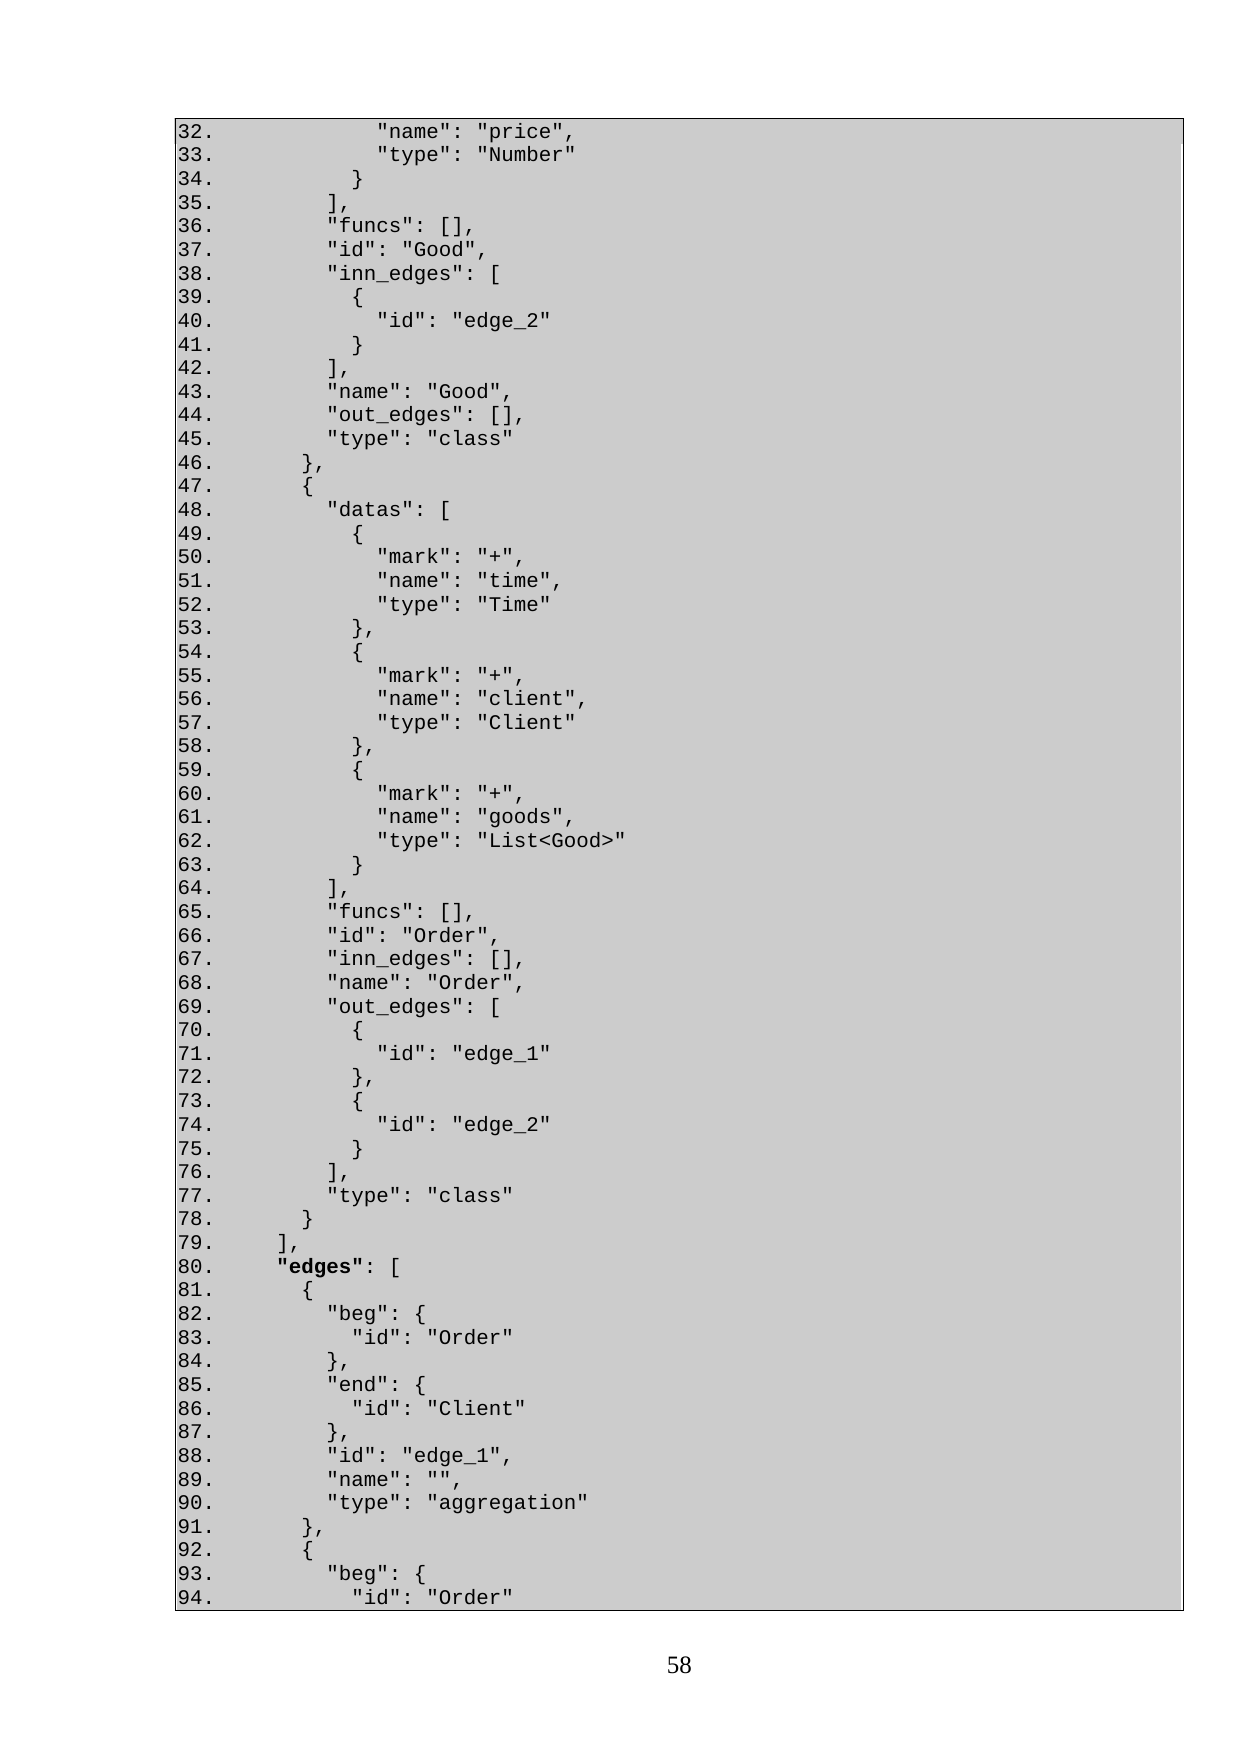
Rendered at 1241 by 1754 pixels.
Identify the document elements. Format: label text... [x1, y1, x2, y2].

list }, [177, 1067, 1181, 1090]
list "beg": { [177, 1303, 1181, 1327]
list { [177, 1539, 1181, 1563]
list "type": "Number" [177, 144, 1181, 168]
list }, [177, 452, 1181, 475]
list } [177, 1137, 1181, 1161]
list } [177, 854, 1181, 877]
list } [177, 333, 1181, 357]
list "edges": [ [177, 1256, 1181, 1279]
list "inn_edges": [], [177, 948, 1181, 972]
list "type": "List<Good>" [177, 830, 1181, 854]
list }, [177, 1421, 1181, 1445]
list "name": "Order", [177, 972, 1181, 996]
list { [177, 641, 1181, 664]
list { [177, 759, 1181, 783]
list "name": "price", [176, 119, 1183, 144]
list } [177, 1208, 1181, 1232]
list "id": "Order", [177, 925, 1181, 948]
list { [177, 1019, 1181, 1043]
list "beg": { [177, 1563, 1181, 1587]
list ], [177, 877, 1181, 901]
list "name": "goods", [177, 806, 1181, 830]
list ], [177, 1161, 1181, 1185]
list }, [177, 1350, 1181, 1374]
list "type": "aggregation" [177, 1492, 1181, 1516]
list "mark": "+", [177, 664, 1181, 688]
list "out_edges": [], [177, 404, 1181, 428]
list "mark": "+", [177, 783, 1181, 806]
list "inn_edges": [ [177, 263, 1181, 286]
list "name": "time", [177, 570, 1181, 594]
list "id": "edge_1", [177, 1445, 1181, 1468]
list "id": "edge_2" [177, 1114, 1181, 1137]
list "end": { [177, 1374, 1181, 1398]
list } [177, 168, 1181, 192]
list "name": "", [177, 1468, 1181, 1492]
list "name": "Good", [177, 381, 1181, 404]
list ], [177, 1232, 1181, 1256]
list "mark": "+", [177, 546, 1181, 570]
list { [177, 475, 1181, 499]
list "datas": [ [177, 499, 1181, 523]
list "type": "Client" [177, 712, 1181, 736]
list "name": "client", [177, 688, 1181, 712]
list "id": "Client" [177, 1398, 1181, 1421]
list "funcs": [], [177, 901, 1181, 925]
list }, [177, 617, 1181, 641]
list "out_edges": [ [177, 996, 1181, 1019]
list ], [177, 357, 1181, 381]
list "id": "edge_2" [177, 310, 1181, 333]
list ], [177, 192, 1181, 215]
list "id": "Good", [177, 239, 1181, 263]
list "type": "class" [177, 1185, 1181, 1208]
list }, [177, 1516, 1181, 1539]
list "type": "class" [177, 428, 1181, 452]
list }, [177, 736, 1181, 759]
list "id": "edge_1" [177, 1043, 1181, 1067]
list { [177, 523, 1181, 546]
list "funcs": [], [177, 215, 1181, 239]
list { [177, 1090, 1181, 1114]
list "id": "Order" [177, 1327, 1181, 1350]
list { [177, 286, 1181, 310]
list { [177, 1279, 1181, 1303]
list "id": "Order" [177, 1587, 1181, 1610]
list "type": "Time" [177, 594, 1181, 617]
